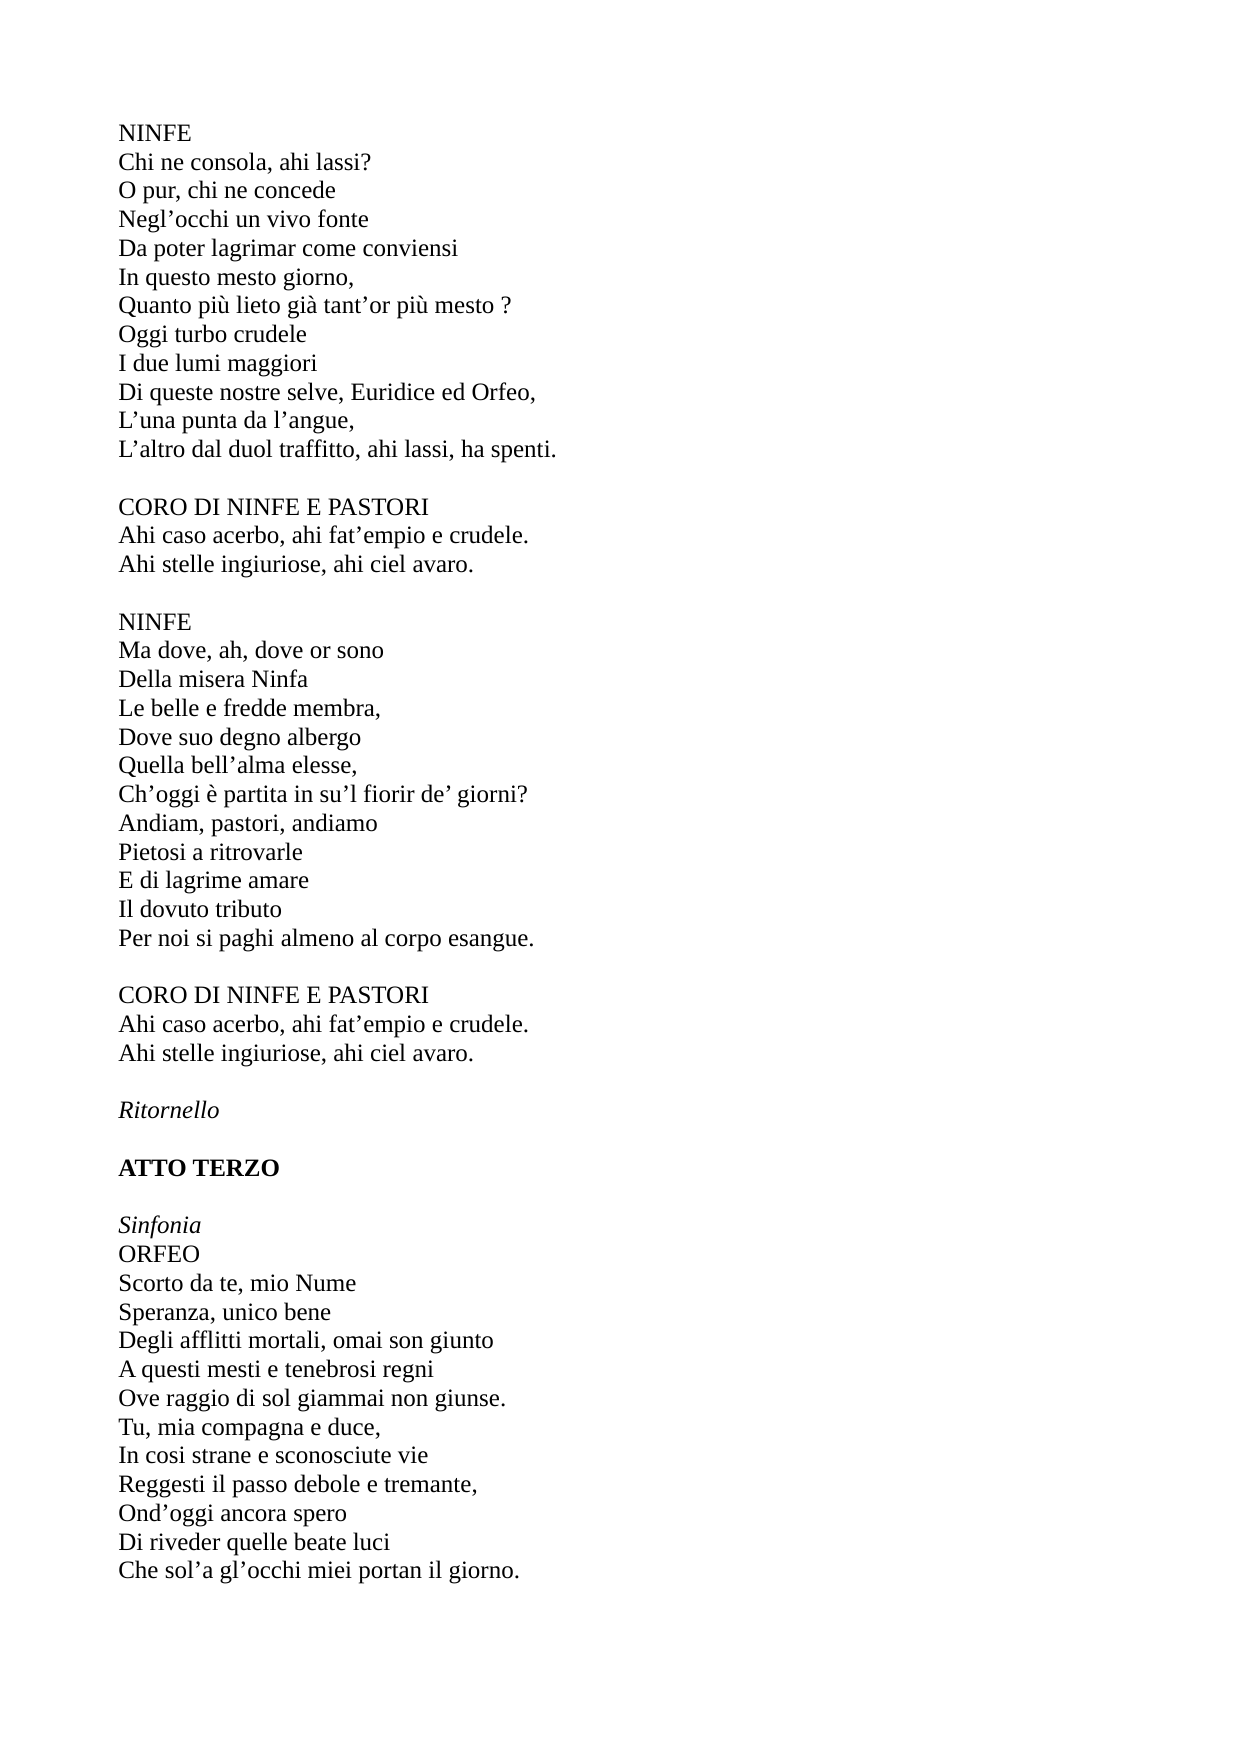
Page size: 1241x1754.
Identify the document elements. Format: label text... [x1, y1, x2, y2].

text ORFEO [118, 1239, 1122, 1268]
text Ritornello [118, 1096, 1122, 1124]
text Per noi si paghi almeno al corpo esangue. [118, 923, 1122, 952]
text Negl’occhi un vivo fonte [118, 204, 1122, 233]
text Ove raggio di sol giammai non giunse. [118, 1383, 1122, 1412]
text ATTO TERZO [118, 1153, 1122, 1182]
text Reggesti il passo debole e tremante, [118, 1469, 1122, 1498]
text Ahi caso acerbo, ahi fat’empio e crudele. [118, 1009, 1122, 1038]
text Da poter lagrimar come conviensi [118, 233, 1122, 262]
text Quanto più lieto già tant’or più mesto ? [118, 291, 1122, 319]
text A questi mesti e tenebrosi regni [118, 1354, 1122, 1383]
text Andiam, pastori, andiamo [118, 808, 1122, 837]
text Scorto da te, mio Nume [118, 1268, 1122, 1297]
text Dove suo degno albergo [118, 722, 1122, 751]
text Ahi caso acerbo, ahi fat’empio e crudele. [118, 521, 1122, 549]
text In cosi strane e sconosciute vie [118, 1441, 1122, 1469]
text I due lumi maggiori [118, 348, 1122, 377]
text O pur, chi ne concede [118, 176, 1122, 204]
text Quella bell’alma elesse, [118, 751, 1122, 779]
text Ch’oggi è partita in su’l fiorir de’ giorni? [118, 779, 1122, 808]
text Chi ne consola, ahi lassi? [118, 147, 1122, 176]
text CORO DI NINFE E PASTORI [118, 981, 1122, 1009]
text L’una punta da l’angue, [118, 406, 1122, 434]
text Ond’oggi ancora spero [118, 1498, 1122, 1527]
text NINFE [118, 607, 1122, 636]
text Di queste nostre selve, Euridice ed Orfeo, [118, 377, 1122, 406]
text Di riveder quelle beate luci [118, 1527, 1122, 1556]
text Che sol’a gl’occhi miei portan il giorno. [118, 1556, 1122, 1584]
text L’altro dal duol traffitto, ahi lassi, ha spenti. [118, 434, 1122, 463]
text NINFE [118, 118, 1122, 147]
text CORO DI NINFE E PASTORI [118, 492, 1122, 521]
text Ahi stelle ingiuriose, ahi ciel avaro. [118, 1038, 1122, 1067]
text Degli afflitti mortali, omai son giunto [118, 1326, 1122, 1354]
text Pietosi a ritrovarle [118, 837, 1122, 866]
text In questo mesto giorno, [118, 262, 1122, 291]
text Ahi stelle ingiuriose, ahi ciel avaro. [118, 549, 1122, 578]
text Tu, mia compagna e duce, [118, 1412, 1122, 1441]
text E di lagrime amare [118, 866, 1122, 894]
text Ma dove, ah, dove or sono [118, 636, 1122, 664]
text Sinfonia [118, 1211, 1122, 1239]
text Speranza, unico bene [118, 1297, 1122, 1326]
text Il dovuto tributo [118, 894, 1122, 923]
text Le belle e fredde membra, [118, 693, 1122, 722]
text Della misera Ninfa [118, 664, 1122, 693]
text Oggi turbo crudele [118, 319, 1122, 348]
